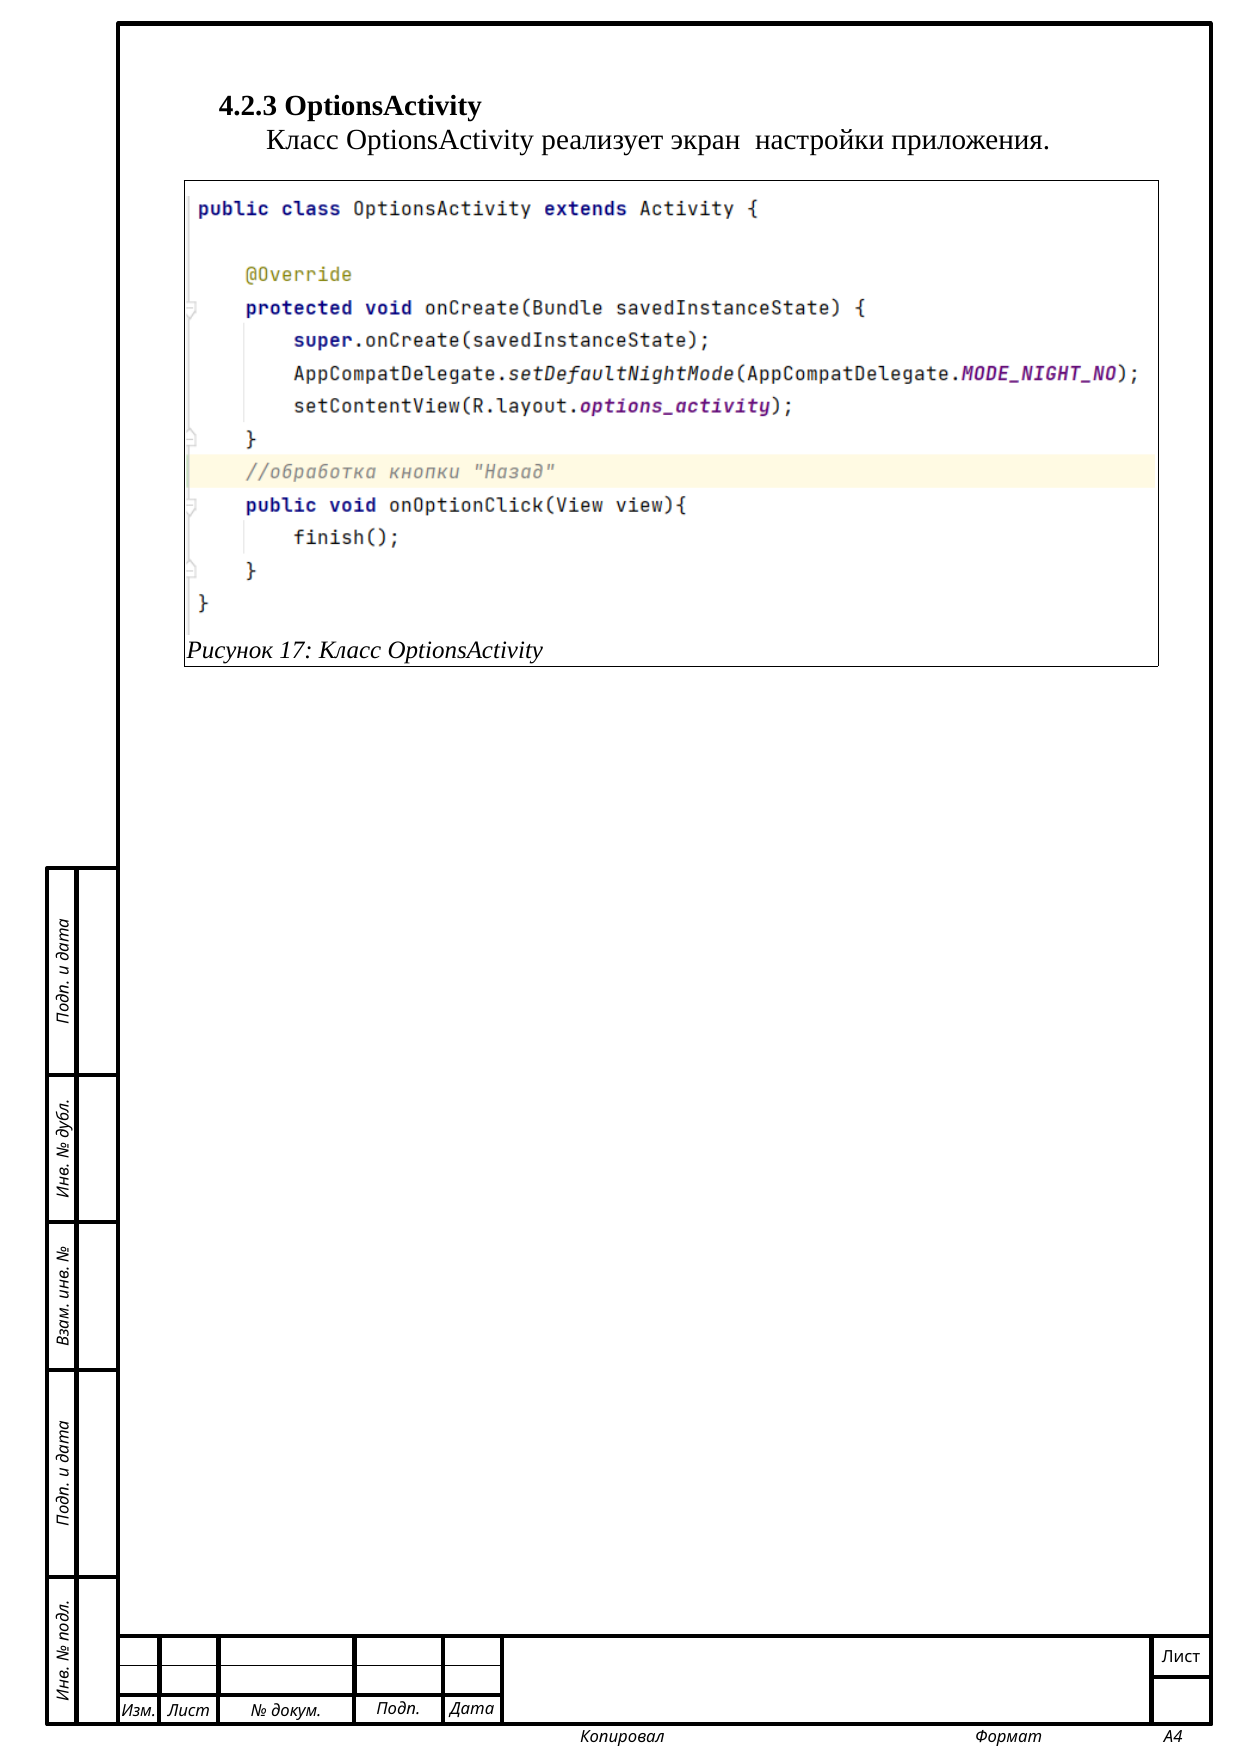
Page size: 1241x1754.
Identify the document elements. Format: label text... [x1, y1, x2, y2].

subtitle OptionsActivity [218, 88, 1152, 122]
text Класс OptionsActivity реализует экран настройки приложения. [177, 122, 1152, 156]
picture [186, 196, 1155, 635]
text [185, 181, 1158, 666]
text Рисунок 17: Класс OptionsActivity [186, 635, 1155, 663]
